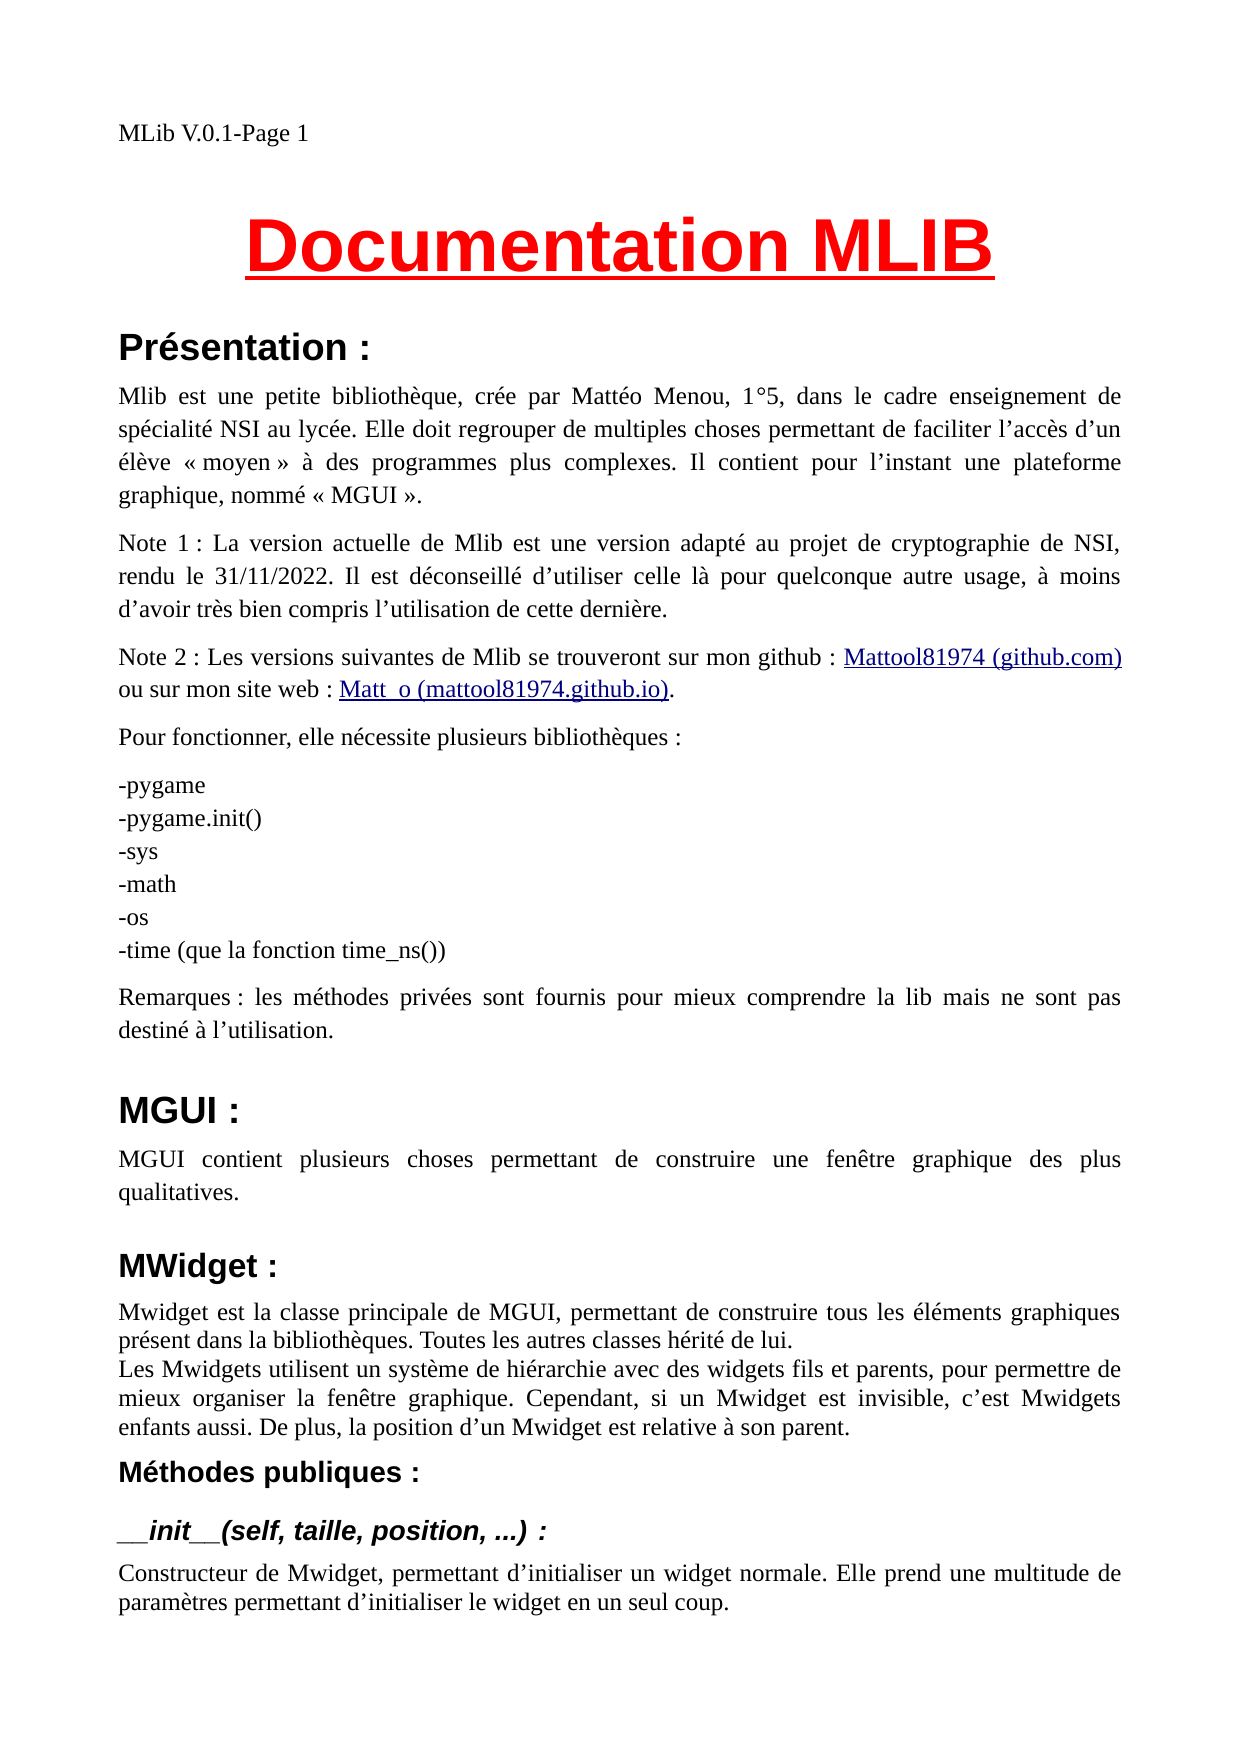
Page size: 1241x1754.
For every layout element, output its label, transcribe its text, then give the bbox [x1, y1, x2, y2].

text Note 1 : La version actuelle de Mlib est une version adapté au projet de cryptographie de NSI, rendu le 31/11/2022. Il est déconseillé d’utiliser celle là pour quelconque autre usage, à moins d’avoir très bien compris l’utilisation de cette dernière. [118, 528, 1122, 623]
text Remarques : les méthodes privées sont fournis pour mieux comprendre la lib mais ne sont pas destiné à l’utilisation. [118, 982, 1122, 1044]
title Documentation MLIB [118, 201, 1122, 288]
subtitle MWidget : [118, 1246, 1122, 1284]
subtitle Méthodes publiques : [118, 1455, 1122, 1489]
text Note 2 : Les versions suivantes de Mlib se trouveront sur mon github : Mattool81974 (github.com) ou sur mon site web : Matt_o (mattool81974.github.io). [118, 642, 1122, 703]
text Les Mwidgets utilisent un système de hiérarchie avec des widgets fils et parents, pour permettre de mieux organiser la fenêtre graphique. Cependant, si un Mwidget est invisible, c’est Mwidgets enfants aussi. De plus, la position d’un Mwidget est relative à son parent. [118, 1354, 1122, 1441]
subtitle __init__(self, taille, position, ...) : [118, 1514, 1122, 1546]
subtitle Présentation : [118, 325, 1122, 369]
text MGUI contient plusieurs choses permettant de construire une fenêtre graphique des plus qualitatives. [118, 1144, 1122, 1206]
text Mlib est une petite bibliothèque, crée par Mattéo Menou, 1°5, dans le cadre enseignement de spécialité NSI au lycée. Elle doit regrouper de multiples choses permettant de faciliter l’accès d’un élève « moyen » à des programmes plus complexes. Il contient pour l’instant une plateforme graphique, nommé « MGUI ». [118, 381, 1122, 509]
text Constructeur de Mwidget, permettant d’initialiser un widget normale. Elle prend une multitude de paramètres permettant d’initialiser le widget en un seul coup. [118, 1558, 1122, 1616]
text -pygame -pygame.init() -sys -math -os -time (que la fonction time_ns()) [118, 770, 1122, 964]
text Pour fonctionner, elle nécessite plusieurs bibliothèques : [118, 722, 1122, 751]
text Mwidget est la classe principale de MGUI, permettant de construire tous les éléments graphiques présent dans la bibliothèques. Toutes les autres classes hérité de lui. [118, 1297, 1122, 1354]
subtitle MGUI : [118, 1088, 1122, 1132]
